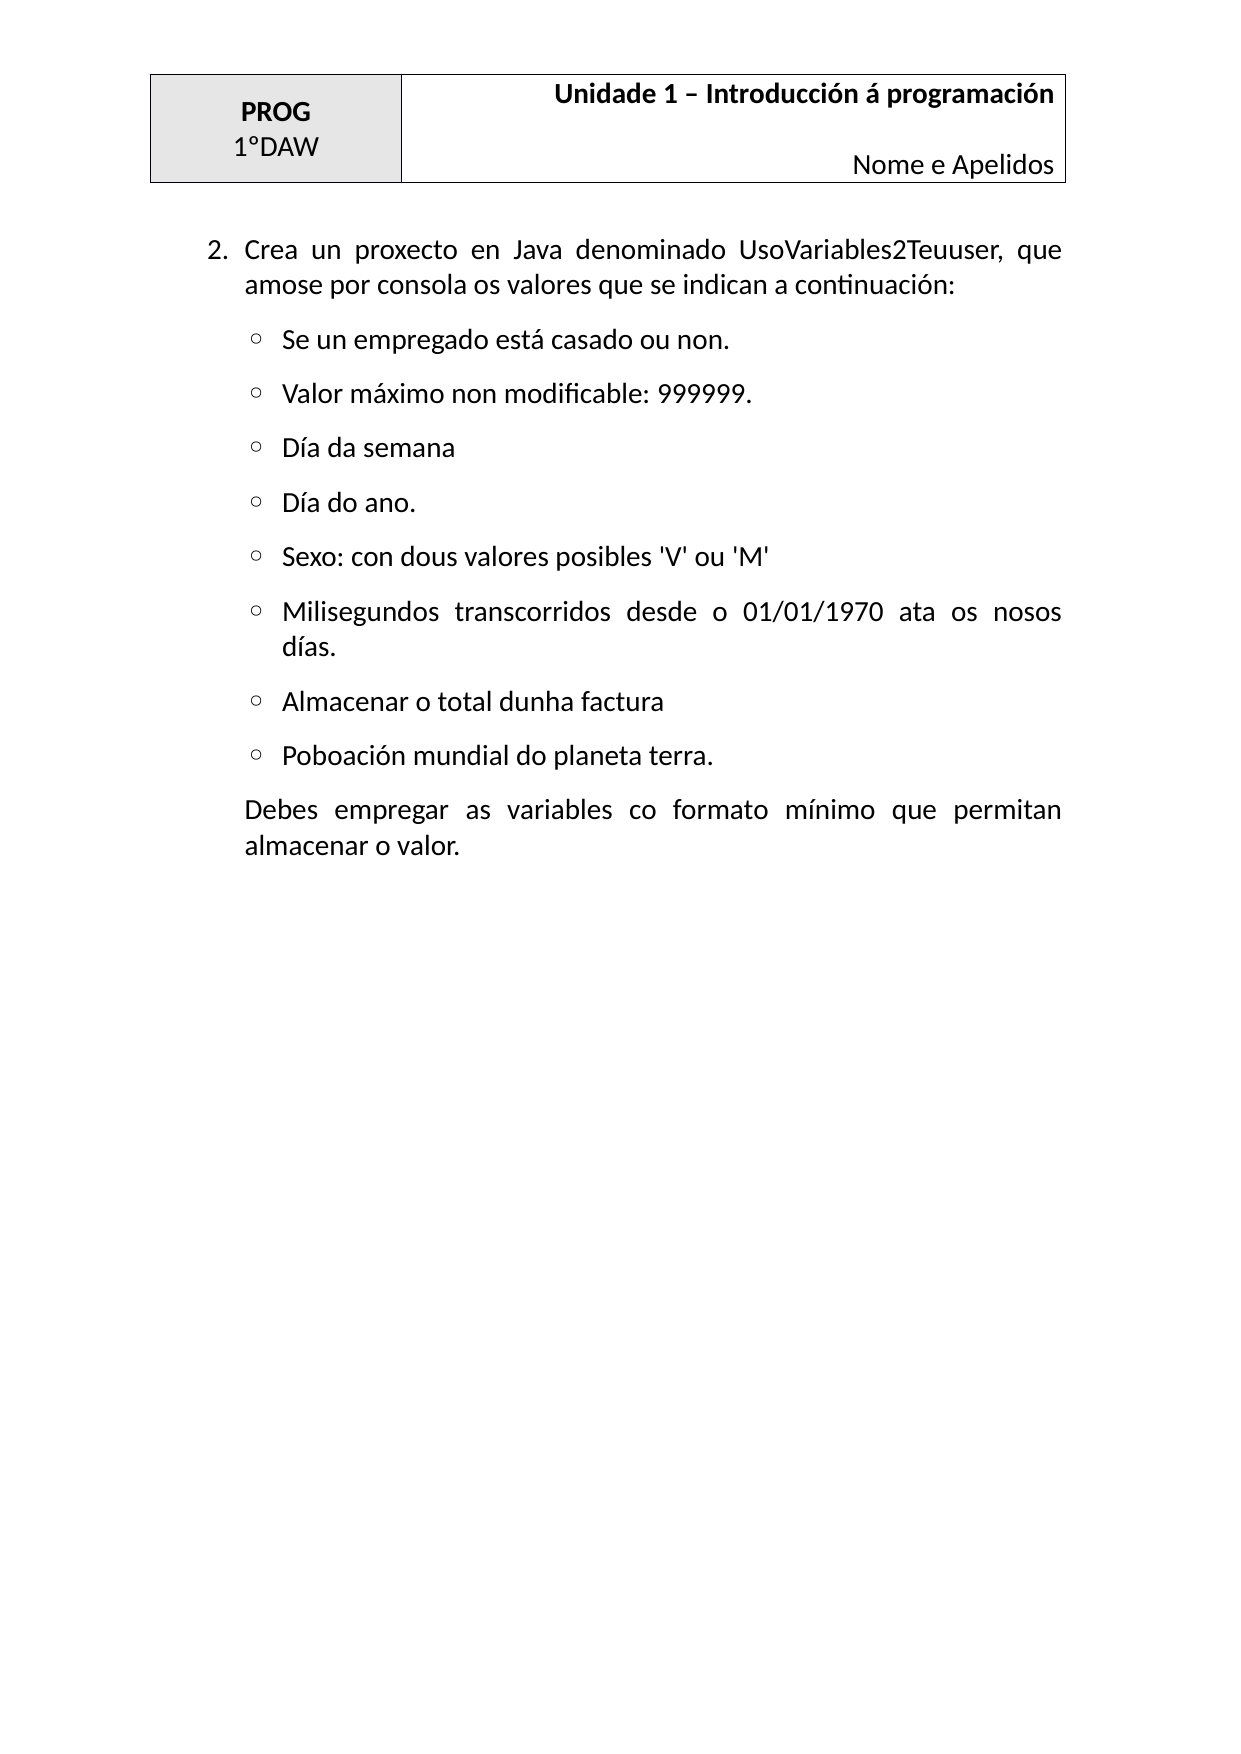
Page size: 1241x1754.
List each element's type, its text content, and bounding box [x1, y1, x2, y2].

list Poboación mundial do planeta terra. [244, 737, 1063, 773]
list Debes empregar as variables co formato mínimo que permitan almacenar o valor. [207, 791, 1063, 863]
list Día da semana [244, 429, 1063, 465]
list Crea un proxecto en Java denominado UsoVariables2Teuuser, que amose por consola os valores que se indican a continuación: [207, 231, 1063, 302]
list Milisegundos transcorridos desde o 01/01/1970 ata os nosos días. [244, 593, 1063, 664]
list Valor máximo non modificable: 999999. [244, 375, 1063, 411]
list Sexo: con dous valores posibles 'V' ou 'M' [244, 538, 1063, 574]
list Almacenar o total dunha factura [244, 683, 1063, 718]
list Día do ano. [244, 484, 1063, 519]
list Se un empregado está casado ou non. [244, 321, 1063, 356]
